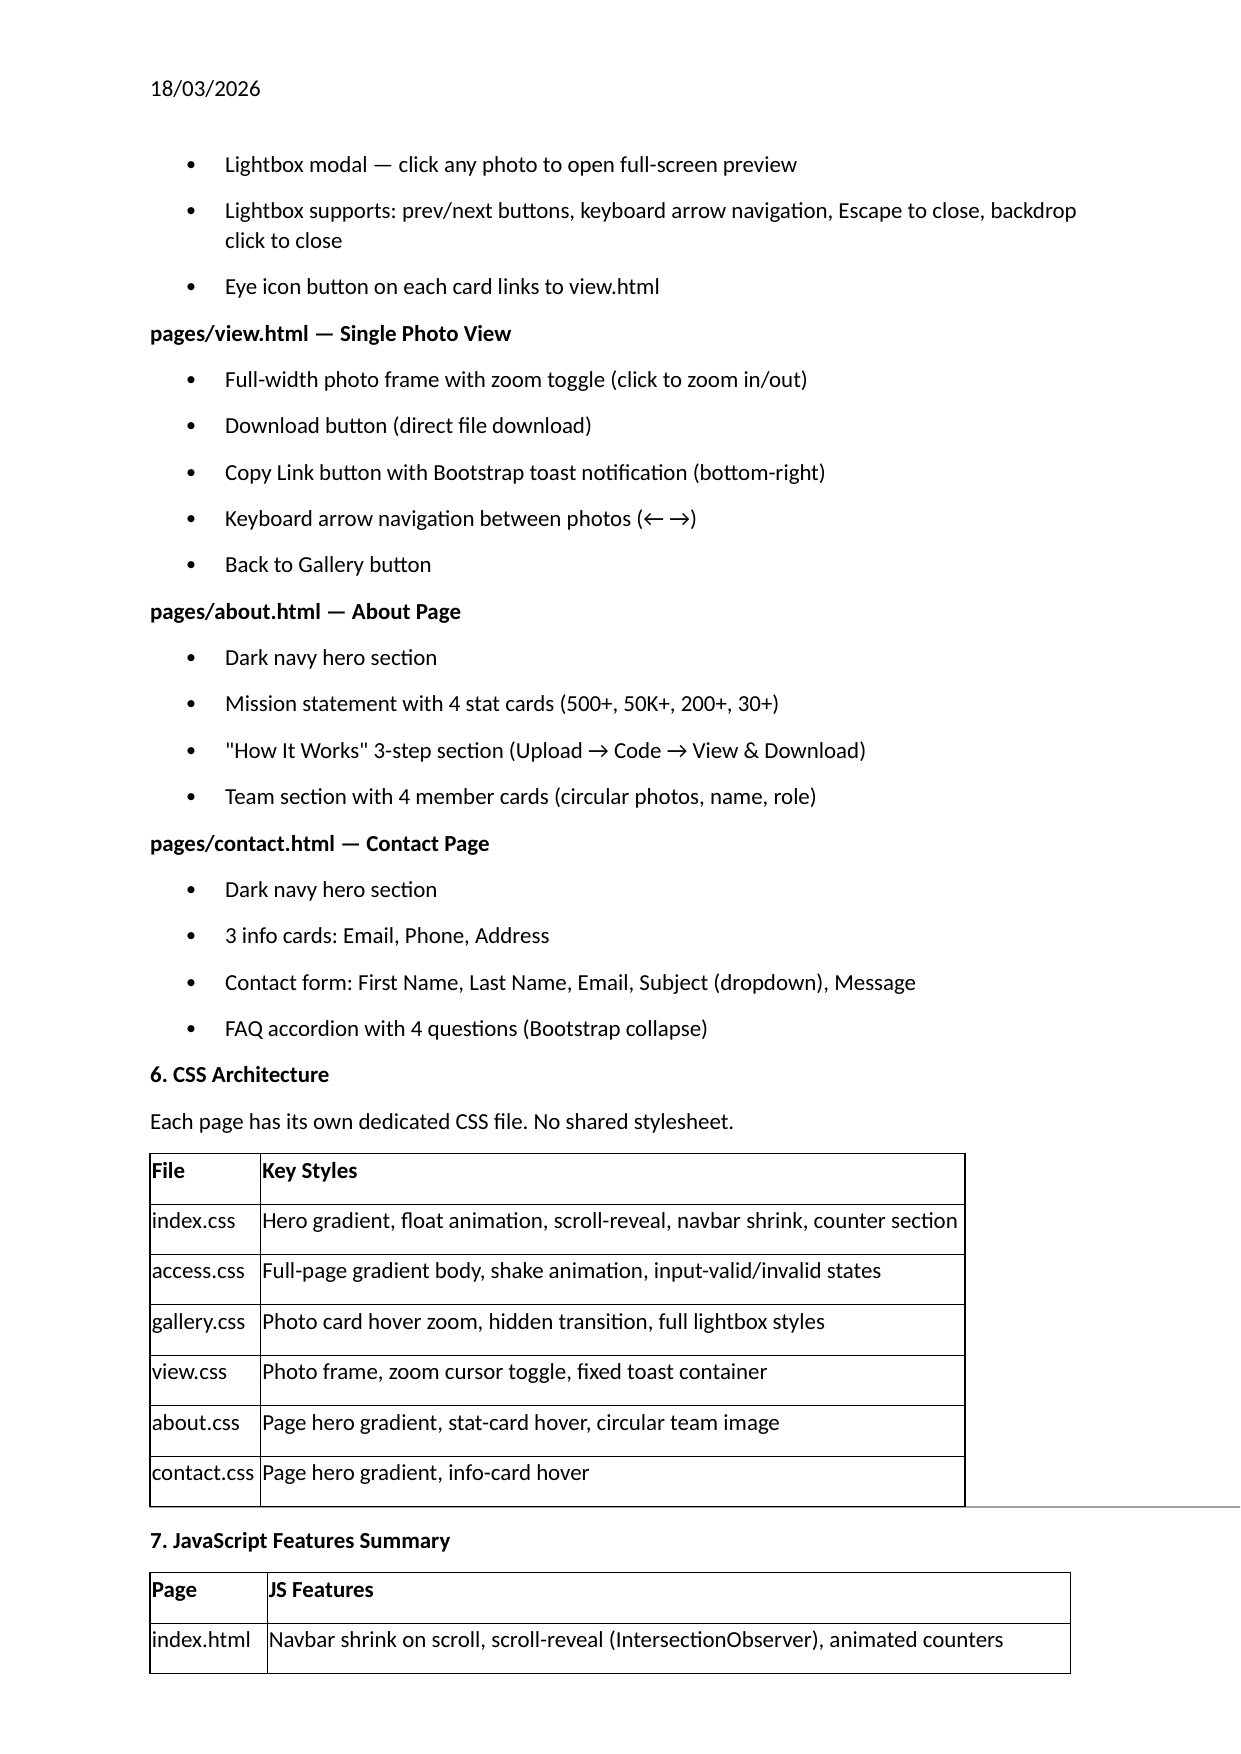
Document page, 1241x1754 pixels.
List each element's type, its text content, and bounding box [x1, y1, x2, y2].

table_cell Hero gradient, float animation, scroll-reveal, navbar shrink, counter section [261, 1205, 964, 1254]
list "How It Works" 3-step section (Upload → Code → View & Download) [187, 736, 1090, 764]
text 7. JavaScript Features Summary [150, 1526, 1090, 1554]
table_cell Photo frame, zoom cursor toggle, fixed toast container [261, 1356, 964, 1405]
list Full-width photo frame with zoom toggle (click to zoom in/out) [187, 365, 1090, 393]
list Download button (direct file download) [187, 411, 1090, 439]
table_cell gallery.css [151, 1305, 260, 1355]
list Dark navy hero section [187, 875, 1090, 903]
list Back to Gallery button [187, 551, 1090, 578]
list Copy Link button with Bootstrap toast notification (bottom-right) [187, 458, 1090, 486]
list Lightbox modal — click any photo to open full-screen preview [187, 150, 1090, 178]
table_cell Page hero gradient, stat-card hover, circular team image [261, 1406, 964, 1456]
table_cell about.css [151, 1406, 260, 1456]
list Eye icon button on each card links to view.html [187, 272, 1090, 300]
table_cell contact.css [151, 1457, 260, 1506]
list Team section with 4 member cards (circular photos, name, role) [187, 782, 1090, 810]
list Lightbox supports: prev/next buttons, keyboard arrow navigation, Escape to close, backdrop click to close [187, 196, 1090, 254]
table_cell index.html [151, 1624, 267, 1673]
table_header File [151, 1154, 260, 1203]
table_cell index.css [151, 1205, 260, 1254]
table_cell Page hero gradient, info-card hover [261, 1457, 964, 1506]
text pages/view.html — Single Photo View [150, 319, 1090, 347]
text pages/about.html — About Page [150, 597, 1090, 625]
table_header JS Features [268, 1573, 1070, 1622]
text Each page has its own dedicated CSS file. No shared stylesheet. [150, 1107, 1090, 1135]
table_cell Full-page gradient body, shake animation, input-valid/invalid states [261, 1255, 964, 1304]
list Keyboard arrow navigation between photos (← →) [187, 504, 1090, 532]
list FAQ accordion with 4 questions (Bootstrap collapse) [187, 1014, 1090, 1042]
table_cell Navbar shrink on scroll, scroll-reveal (IntersectionObserver), animated counters [268, 1624, 1070, 1673]
list Dark navy hero section [187, 643, 1090, 671]
table_cell Photo card hover zoom, hidden transition, full lightbox styles [261, 1305, 964, 1355]
table_cell access.css [151, 1255, 260, 1304]
text 6. CSS Architecture [150, 1060, 1090, 1088]
table_cell view.css [151, 1356, 260, 1405]
list Contact form: First Name, Last Name, Email, Subject (dropdown), Message [187, 968, 1090, 996]
list 3 info cards: Email, Phone, Address [187, 921, 1090, 949]
table_header Key Styles [261, 1154, 964, 1203]
table_header Page [151, 1573, 267, 1622]
list Mission statement with 4 stat cards (500+, 50K+, 200+, 30+) [187, 689, 1090, 718]
text pages/contact.html — Contact Page [150, 829, 1090, 857]
